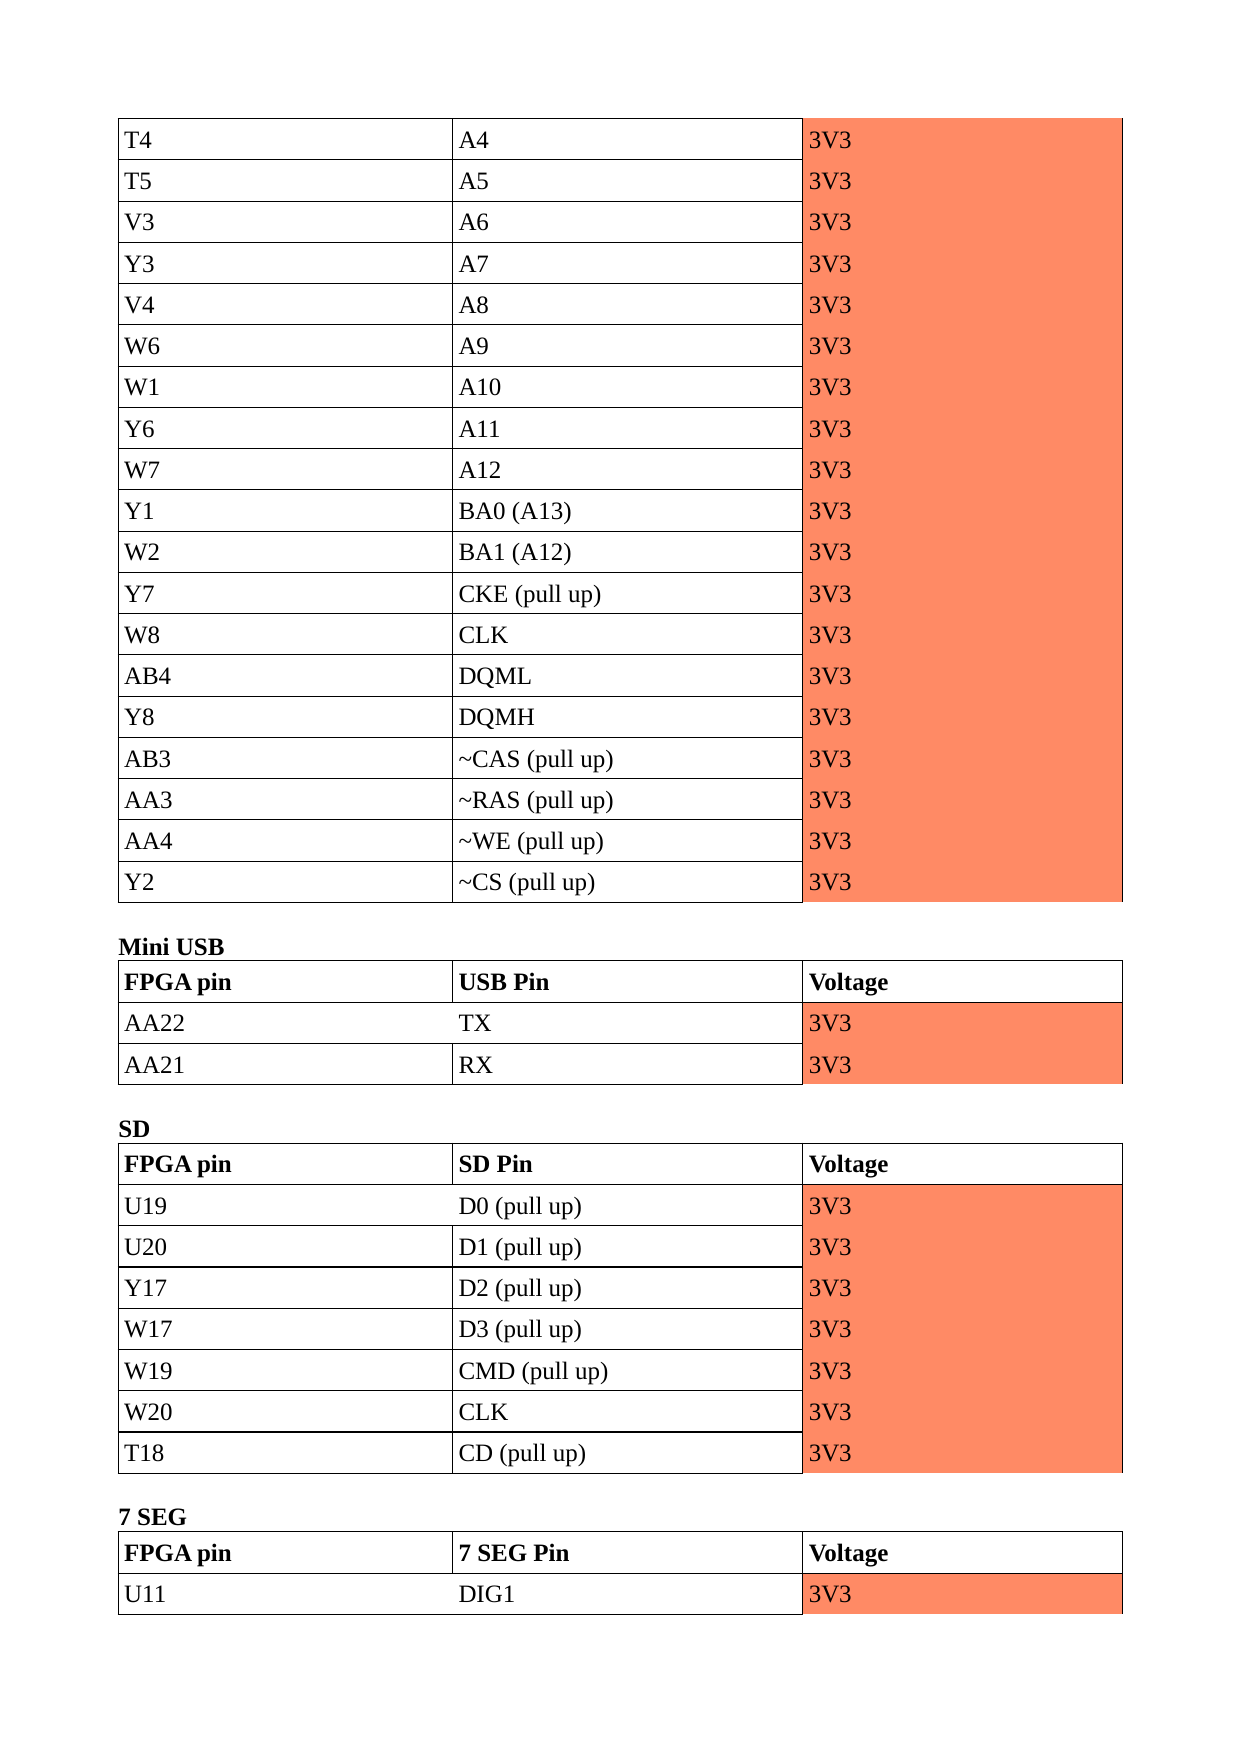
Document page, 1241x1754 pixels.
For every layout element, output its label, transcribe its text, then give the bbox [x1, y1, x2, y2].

table_cell W17 [119, 1309, 452, 1349]
table_cell A5 [453, 160, 802, 201]
table_cell 3V3 [803, 696, 1122, 737]
table_header FPGA pin [119, 1144, 452, 1184]
table_cell CLK [453, 1391, 802, 1431]
table_cell A4 [453, 119, 802, 159]
table_header Voltage [803, 1532, 1122, 1572]
table_cell AA3 [119, 779, 452, 819]
table_cell W8 [119, 614, 452, 654]
table_cell 3V3 [803, 1185, 1122, 1225]
table_cell A11 [453, 408, 802, 448]
table_cell 3V3 [803, 1266, 1122, 1308]
table_cell A7 [453, 243, 802, 283]
table_cell A10 [453, 367, 802, 407]
table_cell CKE (pull up) [453, 573, 802, 613]
table_cell 3V3 [803, 1003, 1122, 1043]
table_cell 3V3 [803, 613, 1122, 654]
table_cell AA4 [119, 820, 452, 861]
table_cell 3V3 [803, 489, 1122, 531]
table_cell Y7 [119, 573, 452, 613]
table_cell A8 [453, 284, 802, 324]
table_cell T5 [119, 160, 452, 201]
table_cell 3V3 [803, 1390, 1122, 1431]
table_cell 3V3 [803, 1225, 1122, 1266]
table_cell 3V3 [803, 861, 1122, 902]
table_cell 3V3 [803, 1043, 1122, 1084]
table_cell TX [453, 1003, 802, 1043]
table_cell 3V3 [803, 654, 1122, 696]
table_header Voltage [803, 961, 1122, 1002]
table_cell DQML [453, 655, 802, 696]
table_cell W20 [119, 1391, 452, 1431]
text 7 SEG [118, 1502, 1122, 1531]
table_cell Y1 [119, 490, 452, 531]
table_header USB Pin [453, 961, 802, 1002]
text Mini USB [118, 932, 1122, 960]
table_cell 3V3 [803, 366, 1122, 407]
table_cell W2 [119, 532, 452, 572]
table_header SD Pin [453, 1144, 802, 1184]
table_cell Y2 [119, 862, 452, 902]
table_cell U11 [119, 1574, 453, 1614]
table_cell T4 [119, 119, 452, 159]
table_cell D1 (pull up) [453, 1226, 802, 1266]
table_cell A9 [453, 325, 802, 366]
table_cell 3V3 [803, 201, 1122, 242]
table_cell DQMH [453, 697, 802, 737]
table_cell U19 [119, 1185, 453, 1225]
table_cell V3 [119, 202, 452, 242]
table_cell 3V3 [803, 1574, 1122, 1614]
table_cell 3V3 [803, 324, 1122, 366]
table_cell 3V3 [803, 242, 1122, 283]
table_cell D0 (pull up) [453, 1185, 802, 1225]
table_cell 3V3 [803, 1431, 1122, 1473]
table_cell BA1 (A12) [453, 532, 802, 572]
table_cell 3V3 [803, 159, 1122, 201]
table_cell 3V3 [803, 737, 1122, 778]
table_header 7 SEG Pin [453, 1532, 802, 1572]
table_cell 3V3 [803, 407, 1122, 448]
table_cell W7 [119, 449, 452, 489]
table_cell ~CAS (pull up) [453, 738, 802, 778]
table_cell Y8 [119, 697, 452, 737]
text SD [118, 1114, 1122, 1143]
table_cell 3V3 [803, 531, 1122, 572]
table_cell CMD (pull up) [453, 1350, 802, 1390]
table_cell AA21 [119, 1044, 452, 1084]
table_cell DIG1 [453, 1574, 802, 1614]
table_cell ~RAS (pull up) [453, 779, 802, 819]
table_cell A12 [453, 449, 802, 489]
table_cell T18 [119, 1433, 452, 1473]
table_cell U20 [119, 1226, 452, 1266]
table_cell AB3 [119, 738, 452, 778]
table_cell A6 [453, 202, 802, 242]
table_cell CLK [453, 614, 802, 654]
table_cell W1 [119, 367, 452, 407]
table_header Voltage [803, 1144, 1122, 1184]
table_header FPGA pin [119, 1532, 452, 1572]
table_cell AB4 [119, 655, 452, 696]
table_cell 3V3 [803, 1349, 1122, 1390]
table_cell W19 [119, 1350, 452, 1390]
table_cell 3V3 [803, 118, 1122, 159]
table_header FPGA pin [119, 961, 452, 1002]
table_cell Y3 [119, 243, 452, 283]
table_cell ~CS (pull up) [453, 862, 802, 902]
table_cell D2 (pull up) [453, 1268, 802, 1308]
table_cell Y6 [119, 408, 452, 448]
table_cell 3V3 [803, 819, 1122, 861]
table_cell AA22 [119, 1003, 453, 1043]
table_cell RX [453, 1044, 802, 1084]
table_cell D3 (pull up) [453, 1309, 802, 1349]
table_cell V4 [119, 284, 452, 324]
table_cell ~WE (pull up) [453, 820, 802, 861]
table_cell CD (pull up) [453, 1433, 802, 1473]
table_cell Y17 [119, 1268, 452, 1308]
table_cell BA0 (A13) [453, 490, 802, 531]
table_cell 3V3 [803, 448, 1122, 489]
table_cell 3V3 [803, 1308, 1122, 1349]
table_cell W6 [119, 325, 452, 366]
table_cell 3V3 [803, 283, 1122, 324]
table_cell 3V3 [803, 778, 1122, 819]
table_cell 3V3 [803, 572, 1122, 613]
